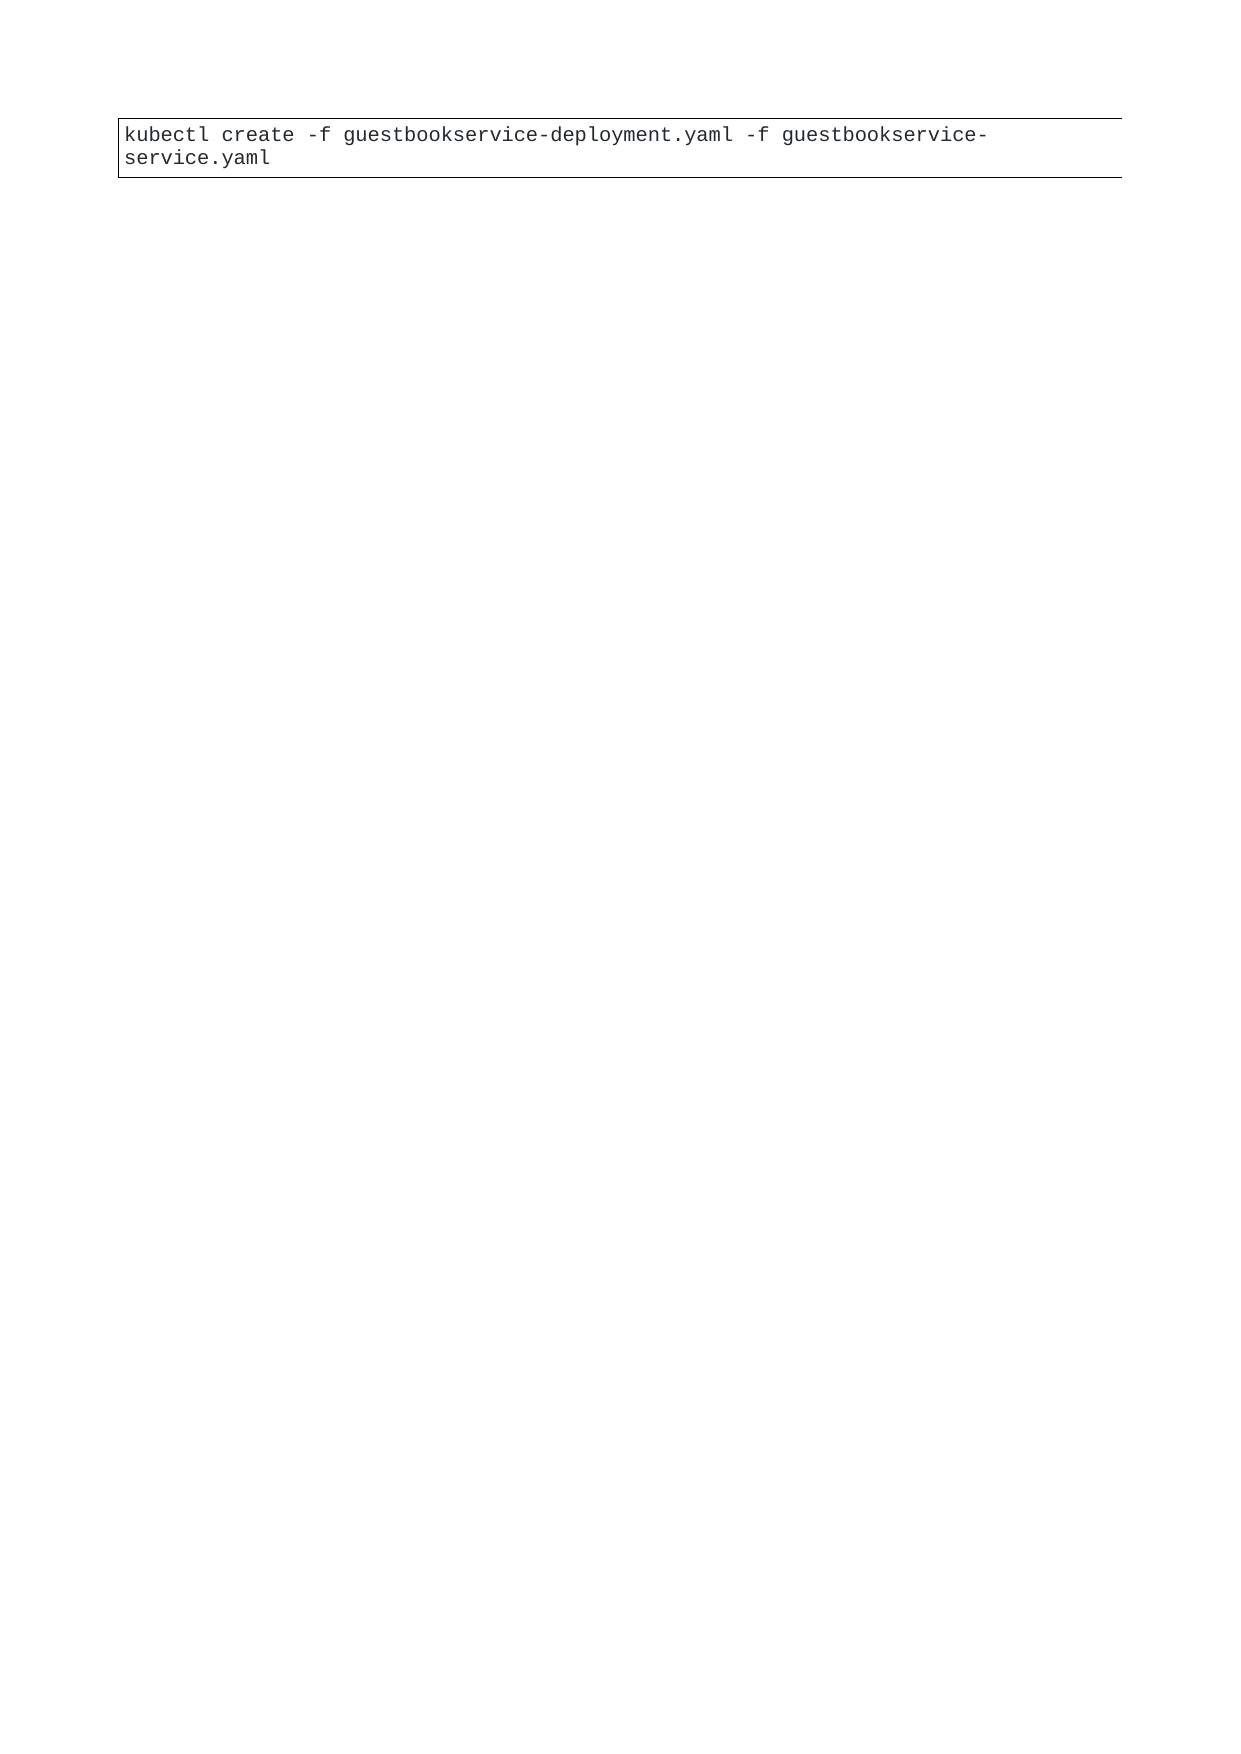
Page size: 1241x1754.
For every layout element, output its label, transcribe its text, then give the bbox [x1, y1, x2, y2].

table_header kubectl create -f guestbookservice-deployment.yaml -f guestbookservice-service.yaml [119, 119, 1122, 177]
